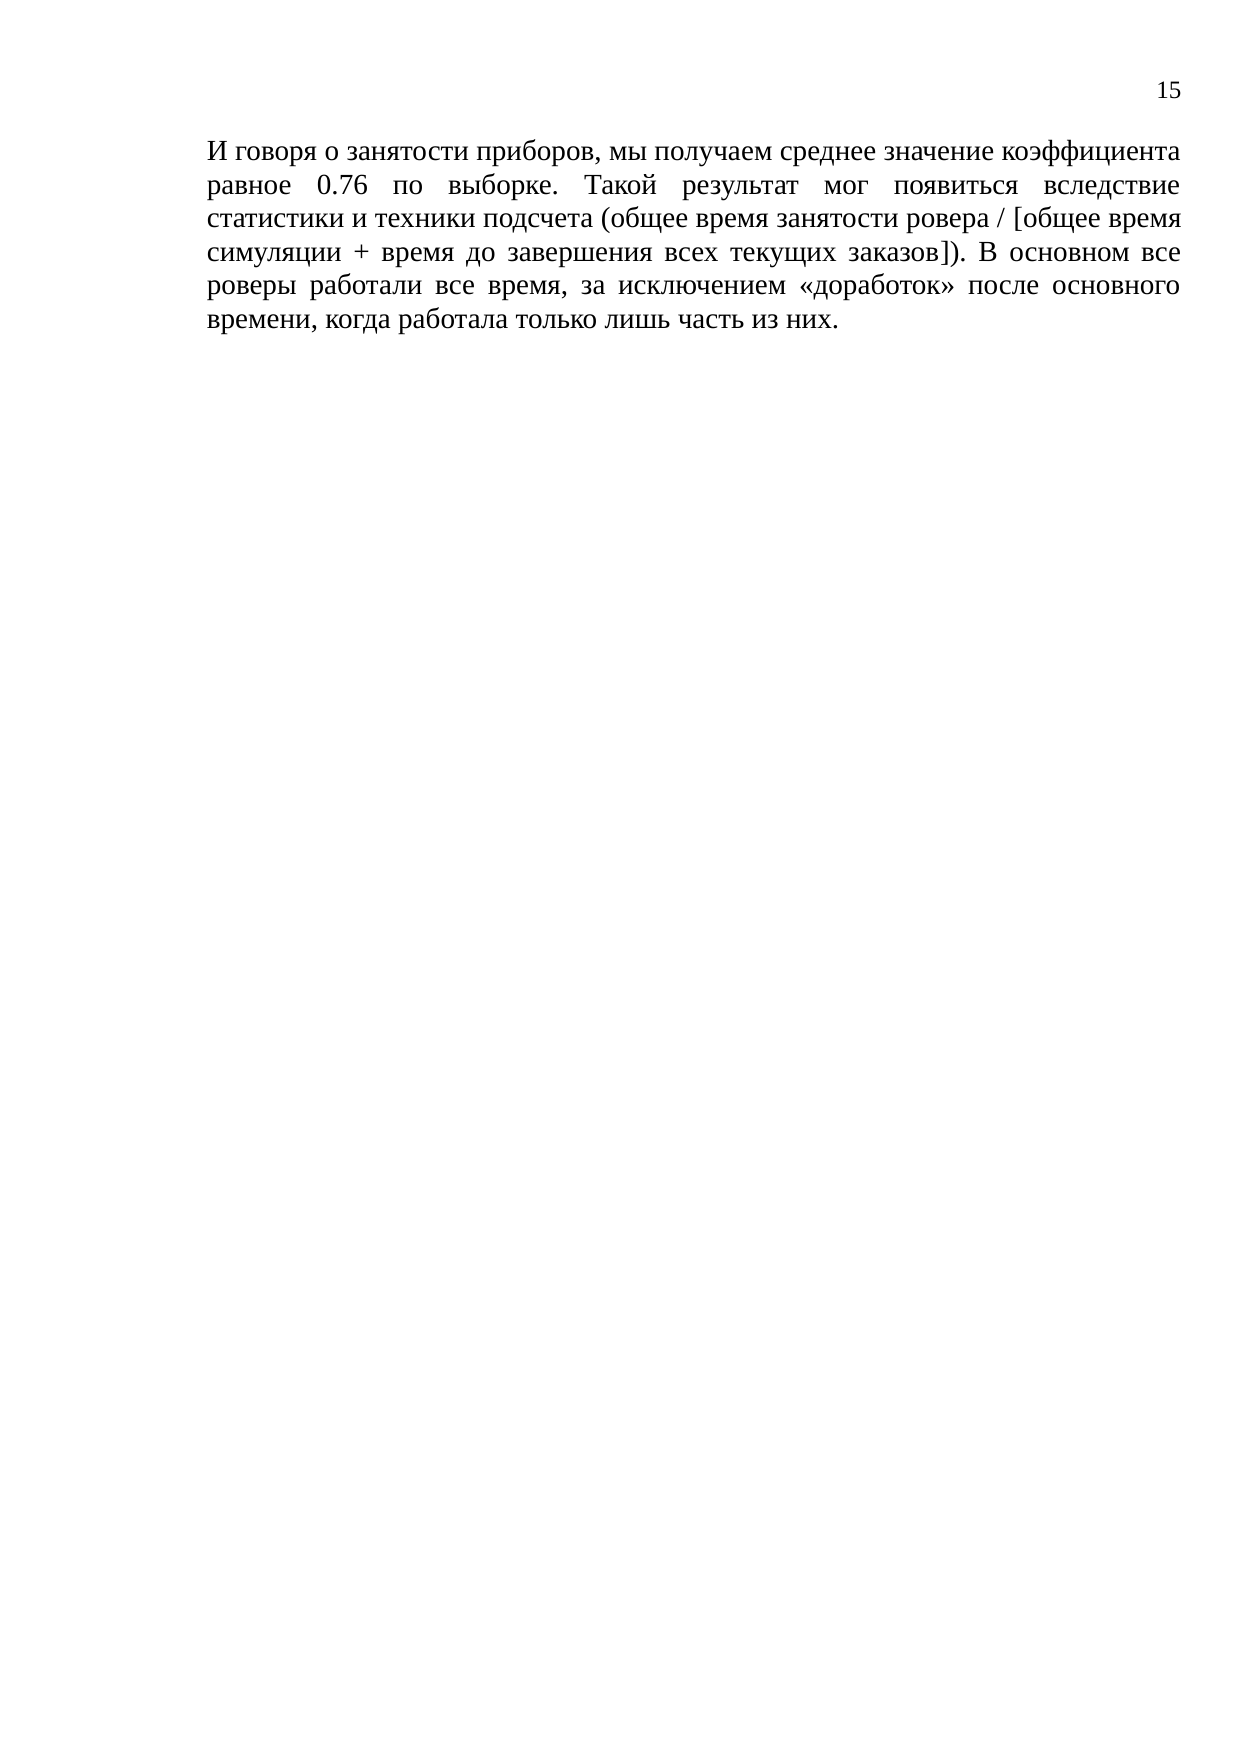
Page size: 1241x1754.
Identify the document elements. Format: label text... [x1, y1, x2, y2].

text И говоря о занятости приборов, мы получаем среднее значение коэффициента равное 0.76 по выборке. Такой результат мог появиться вследствие статистики и техники подсчета (общее время занятости ровера / [общее время симуляции + время до завершения всех текущих заказов]). В основном все роверы работали все время, за исключением «доработок» после основного времени, когда работала только лишь часть из них. [207, 133, 1181, 334]
